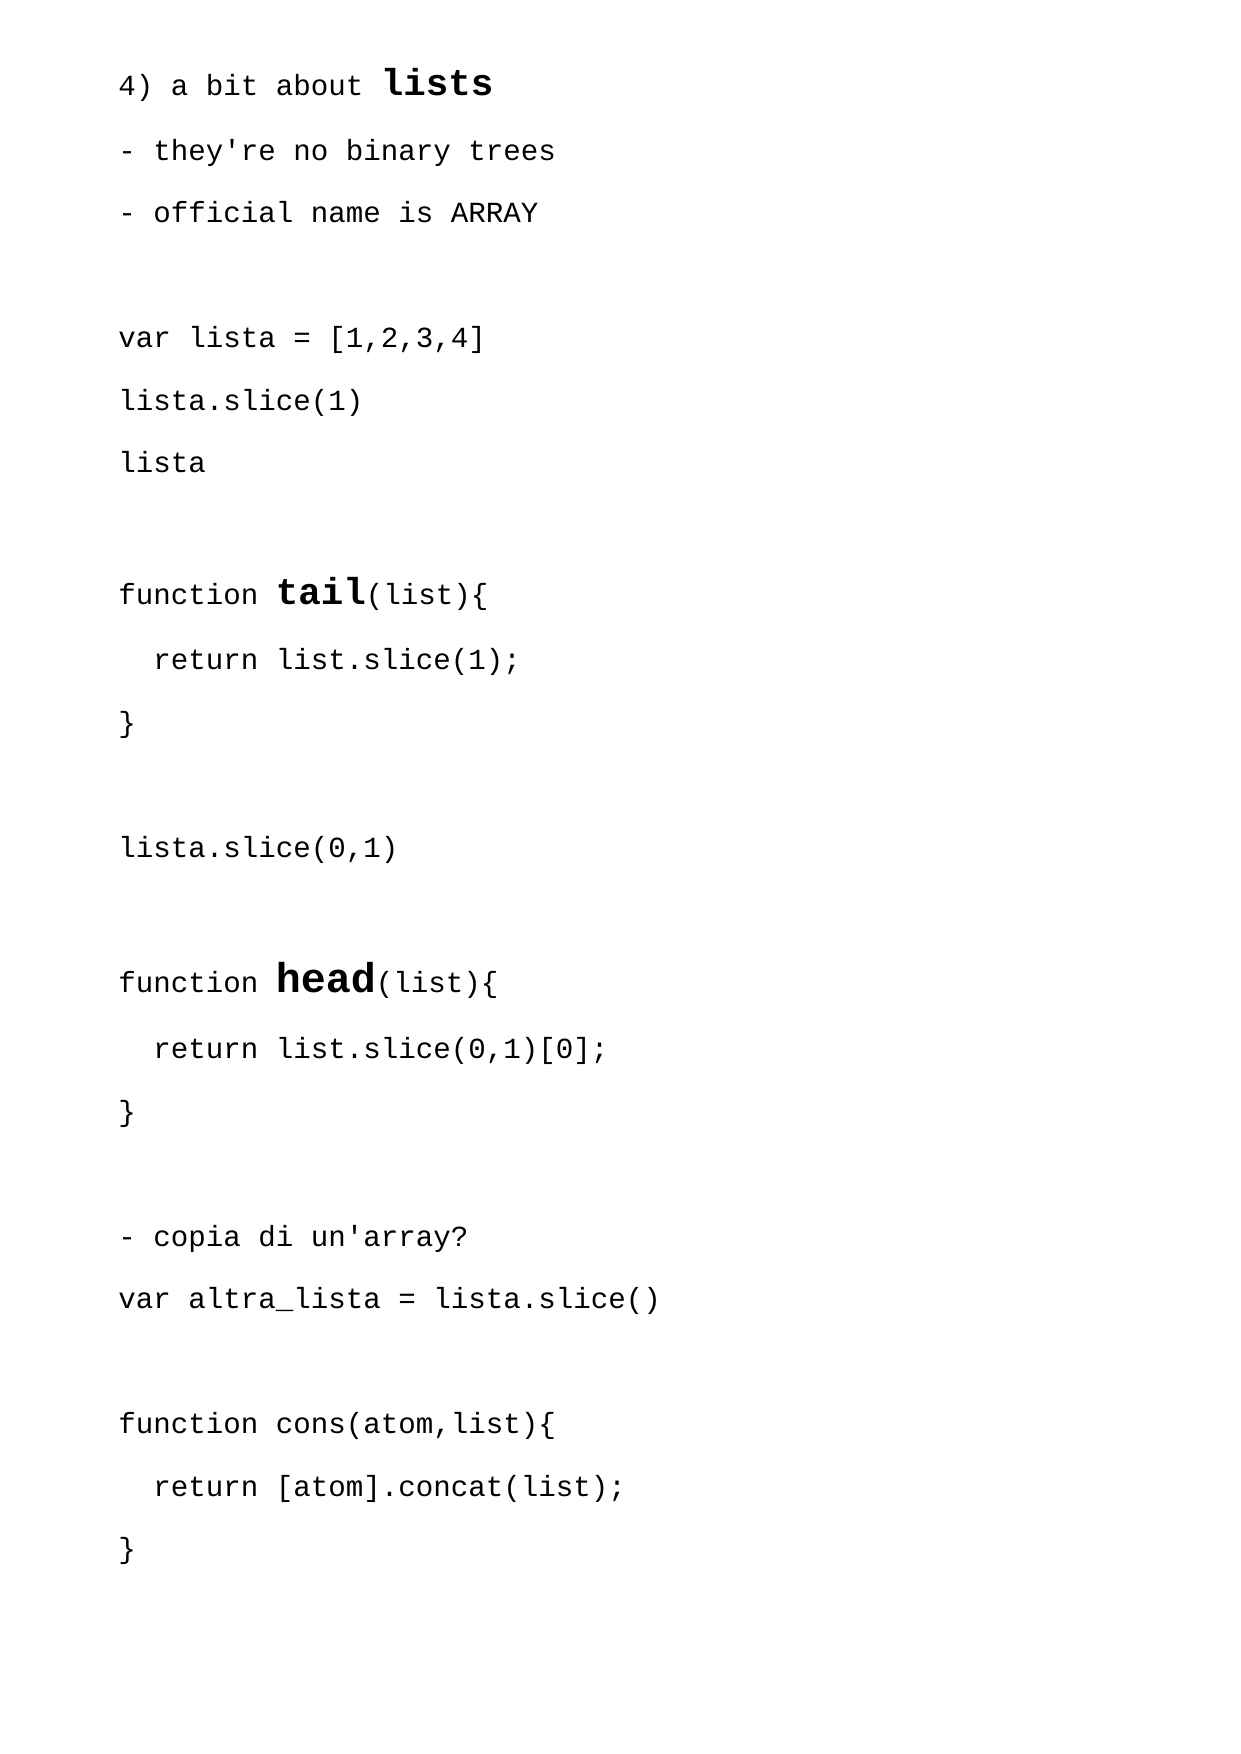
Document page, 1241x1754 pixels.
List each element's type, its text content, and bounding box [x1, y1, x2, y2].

text return list.slice(1); [118, 646, 1122, 678]
text - official name is ARRAY [118, 198, 1122, 232]
text } [118, 708, 1122, 741]
text lista [118, 448, 1122, 482]
text function tail(list){ [118, 573, 1122, 616]
text function head(list){ [118, 958, 1122, 1005]
text return [atom].concat(list); [118, 1472, 1122, 1505]
text lista.slice(1) [118, 386, 1122, 419]
text - they're no binary trees [118, 136, 1122, 169]
text var altra_lista = lista.slice() [118, 1285, 1122, 1318]
text } [118, 1097, 1122, 1130]
text } [118, 1535, 1122, 1568]
text function cons(atom,list){ [118, 1410, 1122, 1443]
text 4) a bit about lists [118, 64, 1122, 107]
text var lista = [1,2,3,4] [118, 323, 1122, 357]
text lista.slice(0,1) [118, 833, 1122, 866]
text - copia di un'array? [118, 1222, 1122, 1255]
text return list.slice(0,1)[0]; [118, 1035, 1122, 1068]
